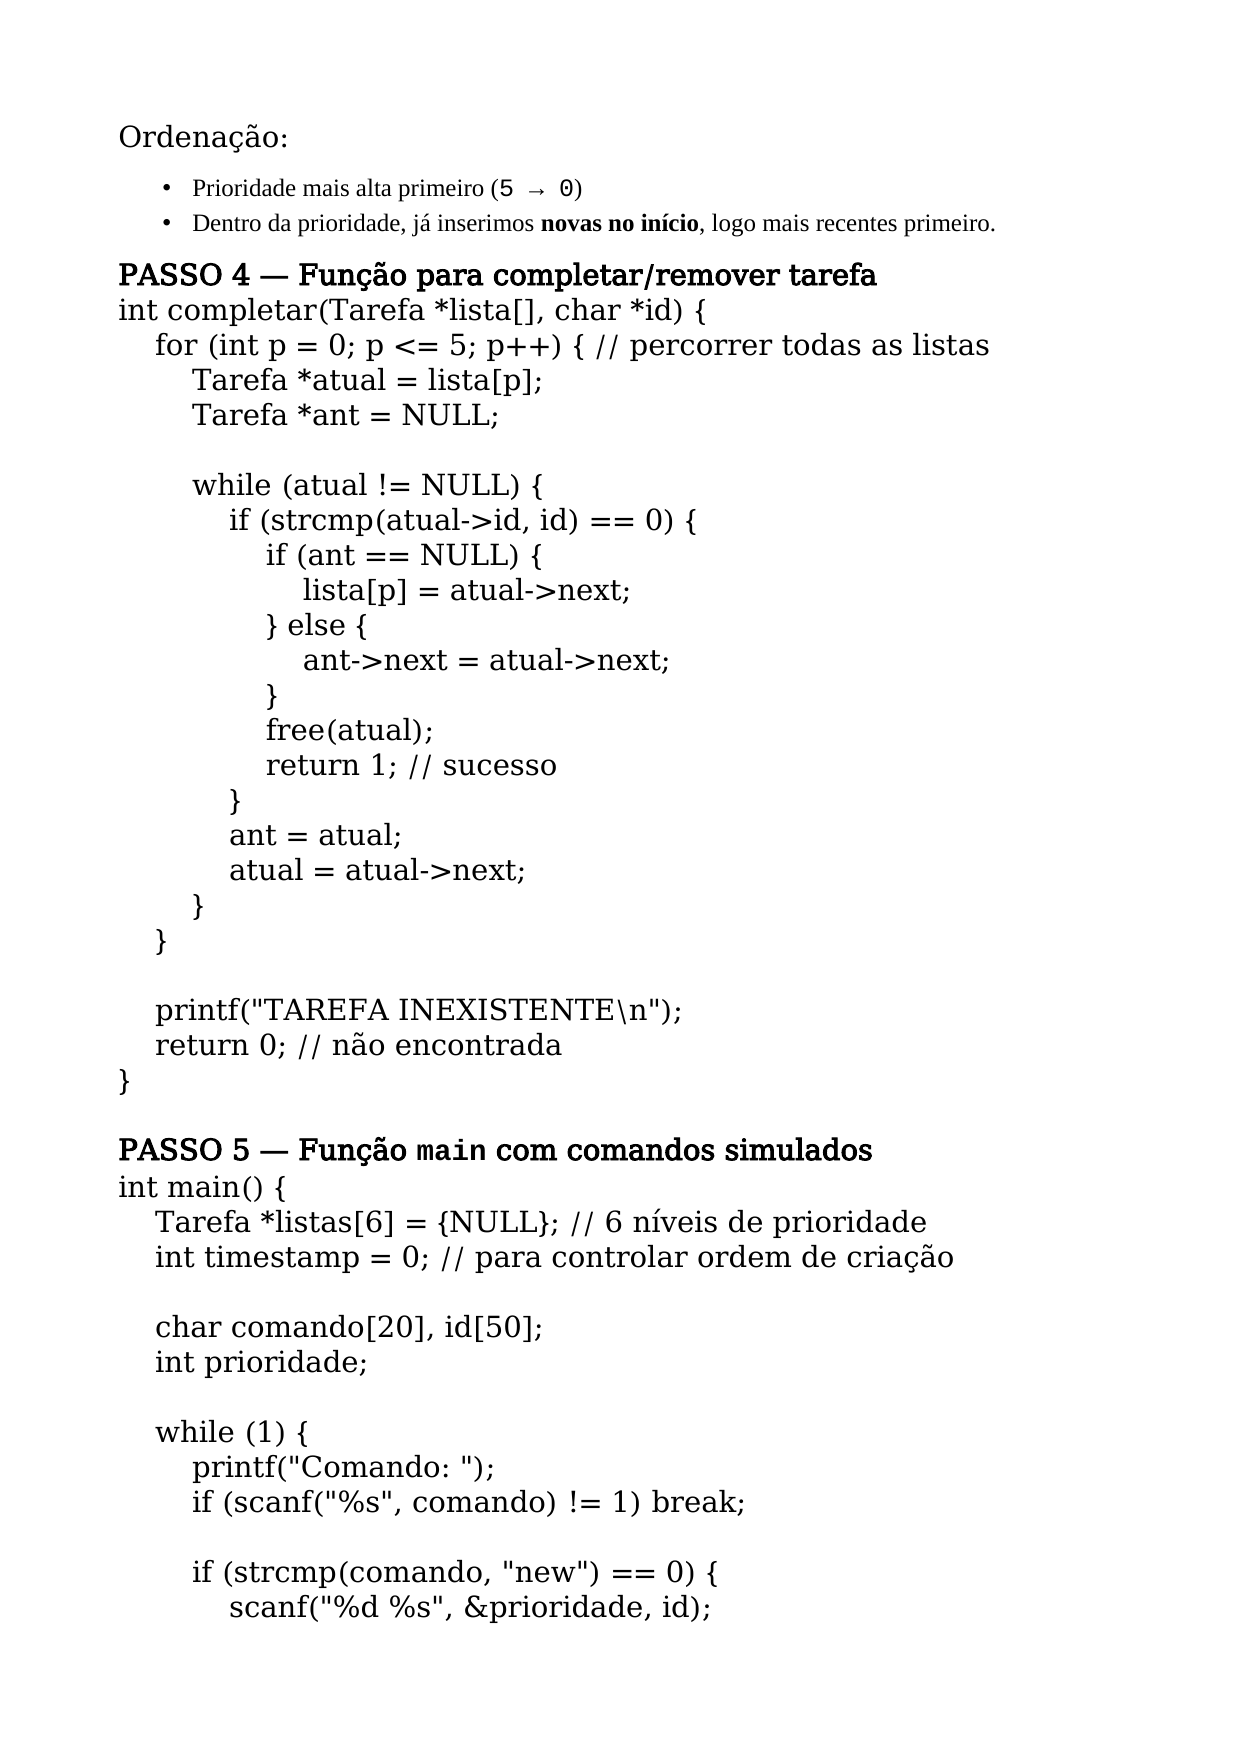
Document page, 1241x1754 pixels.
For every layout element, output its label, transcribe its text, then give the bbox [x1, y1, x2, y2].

text } [118, 781, 1122, 816]
text if (ant == NULL) { [118, 536, 1122, 571]
text if (scanf("%s", comando) != 1) break; [118, 1484, 1122, 1519]
text if (strcmp(atual->id, id) == 0) { [118, 501, 1122, 536]
text Ordenação: [118, 118, 1122, 153]
text int timestamp = 0; // para controlar ordem de criação [118, 1239, 1122, 1274]
text printf("Comando: "); [118, 1449, 1122, 1484]
list Dentro da prioridade, já inserimos novas no início, logo mais recentes primeiro. [162, 208, 1122, 237]
text } [118, 1061, 1122, 1096]
list Prioridade mais alta primeiro (5 → 0) [162, 173, 1122, 204]
text while (1) { [118, 1414, 1122, 1449]
text Tarefa *listas[6] = {NULL}; // 6 níveis de prioridade [118, 1204, 1122, 1239]
text lista[p] = atual->next; [118, 571, 1122, 606]
text PASSO 5 — Função main com comandos simulados [118, 1131, 1122, 1169]
text int main() { [118, 1169, 1122, 1204]
text atual = atual->next; [118, 851, 1122, 886]
text char comando[20], id[50]; [118, 1309, 1122, 1344]
text PASSO 4 — Função para completar/remover tarefa [118, 256, 1122, 291]
text return 0; // não encontrada [118, 1026, 1122, 1061]
text for (int p = 0; p <= 5; p++) { // percorrer todas as listas [118, 326, 1122, 361]
text int prioridade; [118, 1344, 1122, 1379]
text ant = atual; [118, 816, 1122, 851]
text while (atual != NULL) { [118, 466, 1122, 501]
text return 1; // sucesso [118, 746, 1122, 781]
text } [118, 921, 1122, 956]
text Tarefa *atual = lista[p]; [118, 361, 1122, 396]
text if (strcmp(comando, "new") == 0) { [118, 1554, 1122, 1589]
text } [118, 886, 1122, 921]
text scanf("%d %s", &prioridade, id); [118, 1589, 1122, 1624]
text free(atual); [118, 711, 1122, 746]
text printf("TAREFA INEXISTENTE\n"); [118, 991, 1122, 1026]
text ant->next = atual->next; [118, 641, 1122, 676]
text Tarefa *ant = NULL; [118, 396, 1122, 431]
text } else { [118, 606, 1122, 641]
text } [118, 676, 1122, 711]
text int completar(Tarefa *lista[], char *id) { [118, 291, 1122, 326]
